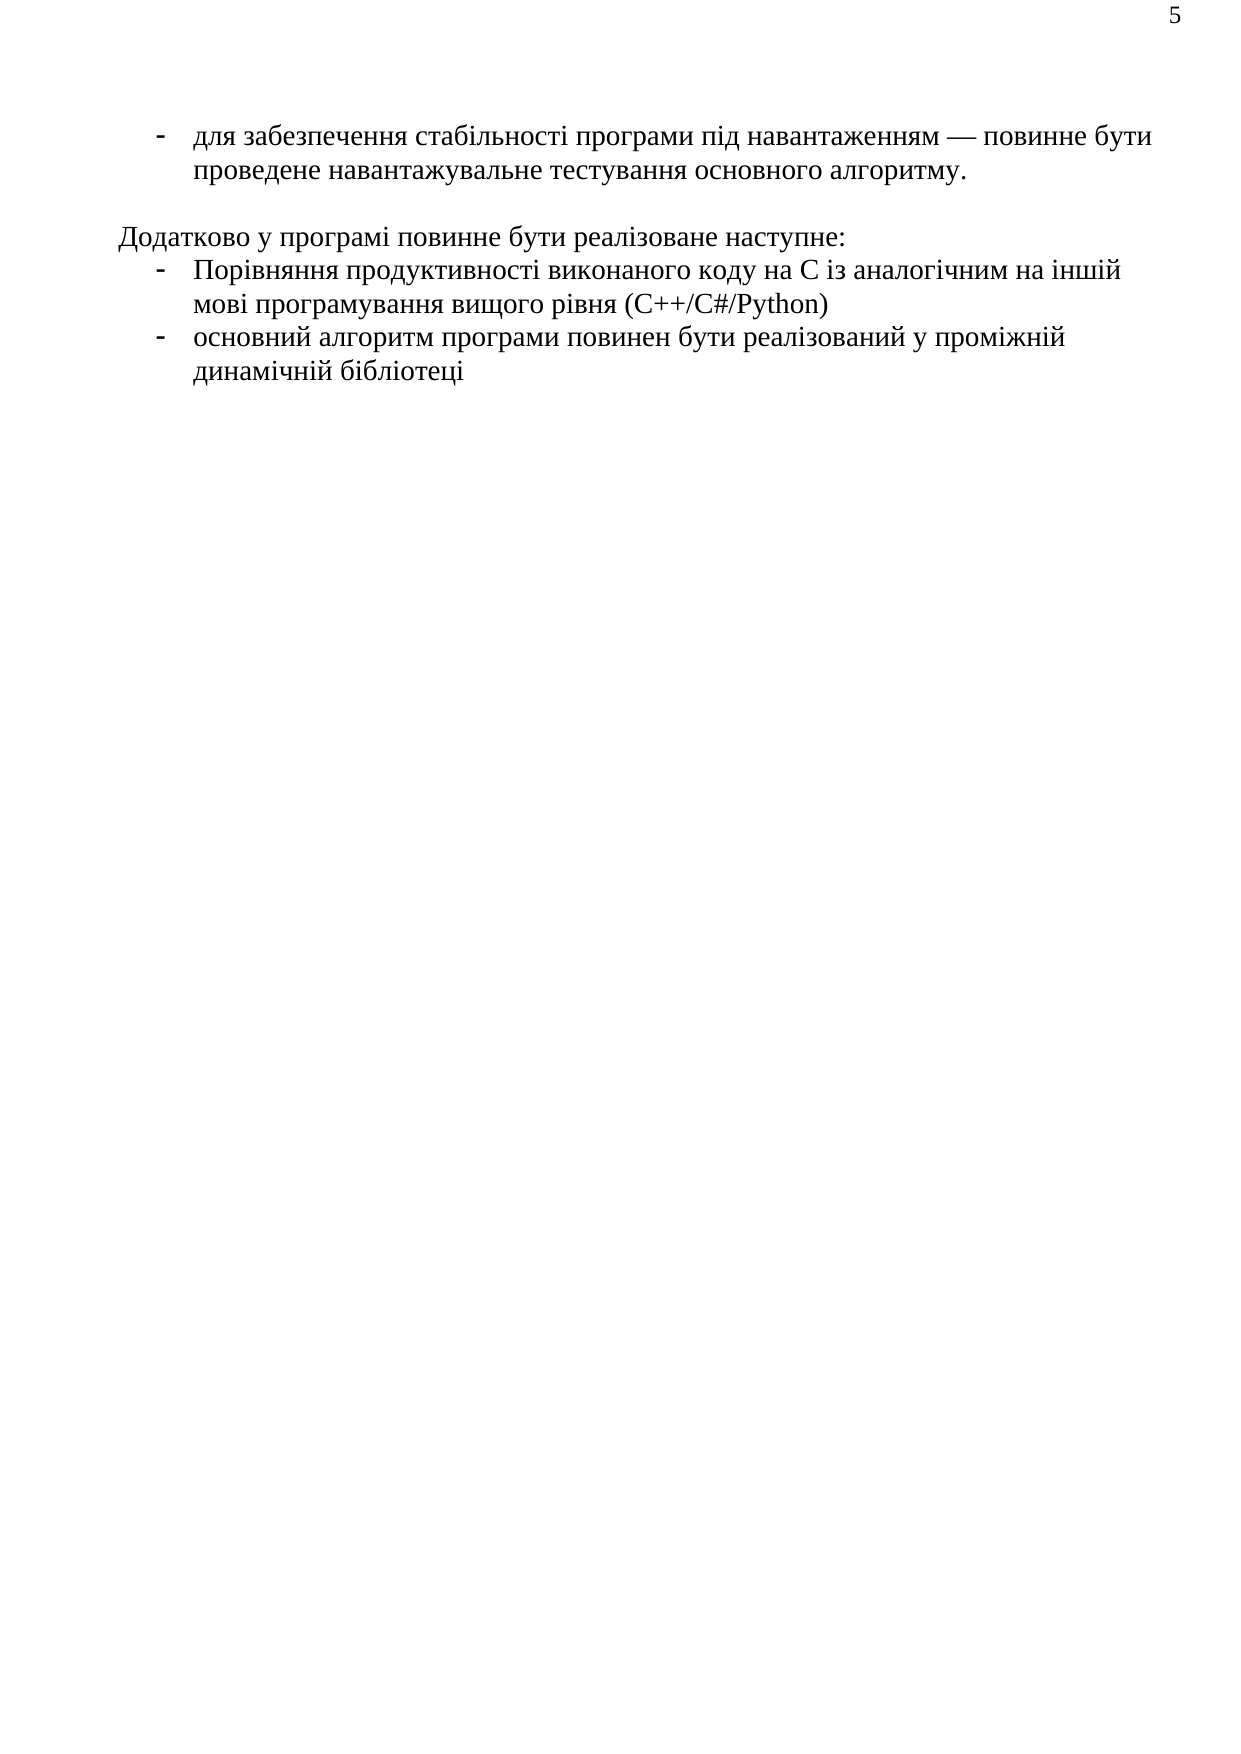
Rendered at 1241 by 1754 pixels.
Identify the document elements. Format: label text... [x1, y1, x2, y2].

text Додатково у програмі повинне бути реалізоване наступне: [118, 219, 1181, 252]
list Порівняння продуктивності виконаного коду на С із аналогічним на іншій мові програмування вищого рівня (C++/C#/Python) [156, 252, 1181, 319]
list основний алгоритм програми повинен бути реалізований у проміжній динамічній бібліотеці [156, 319, 1181, 387]
list для забезпечення стабільності програми під навантаженням — повинне бути проведене навантажувальне тестування основного алгоритму. [156, 118, 1181, 185]
